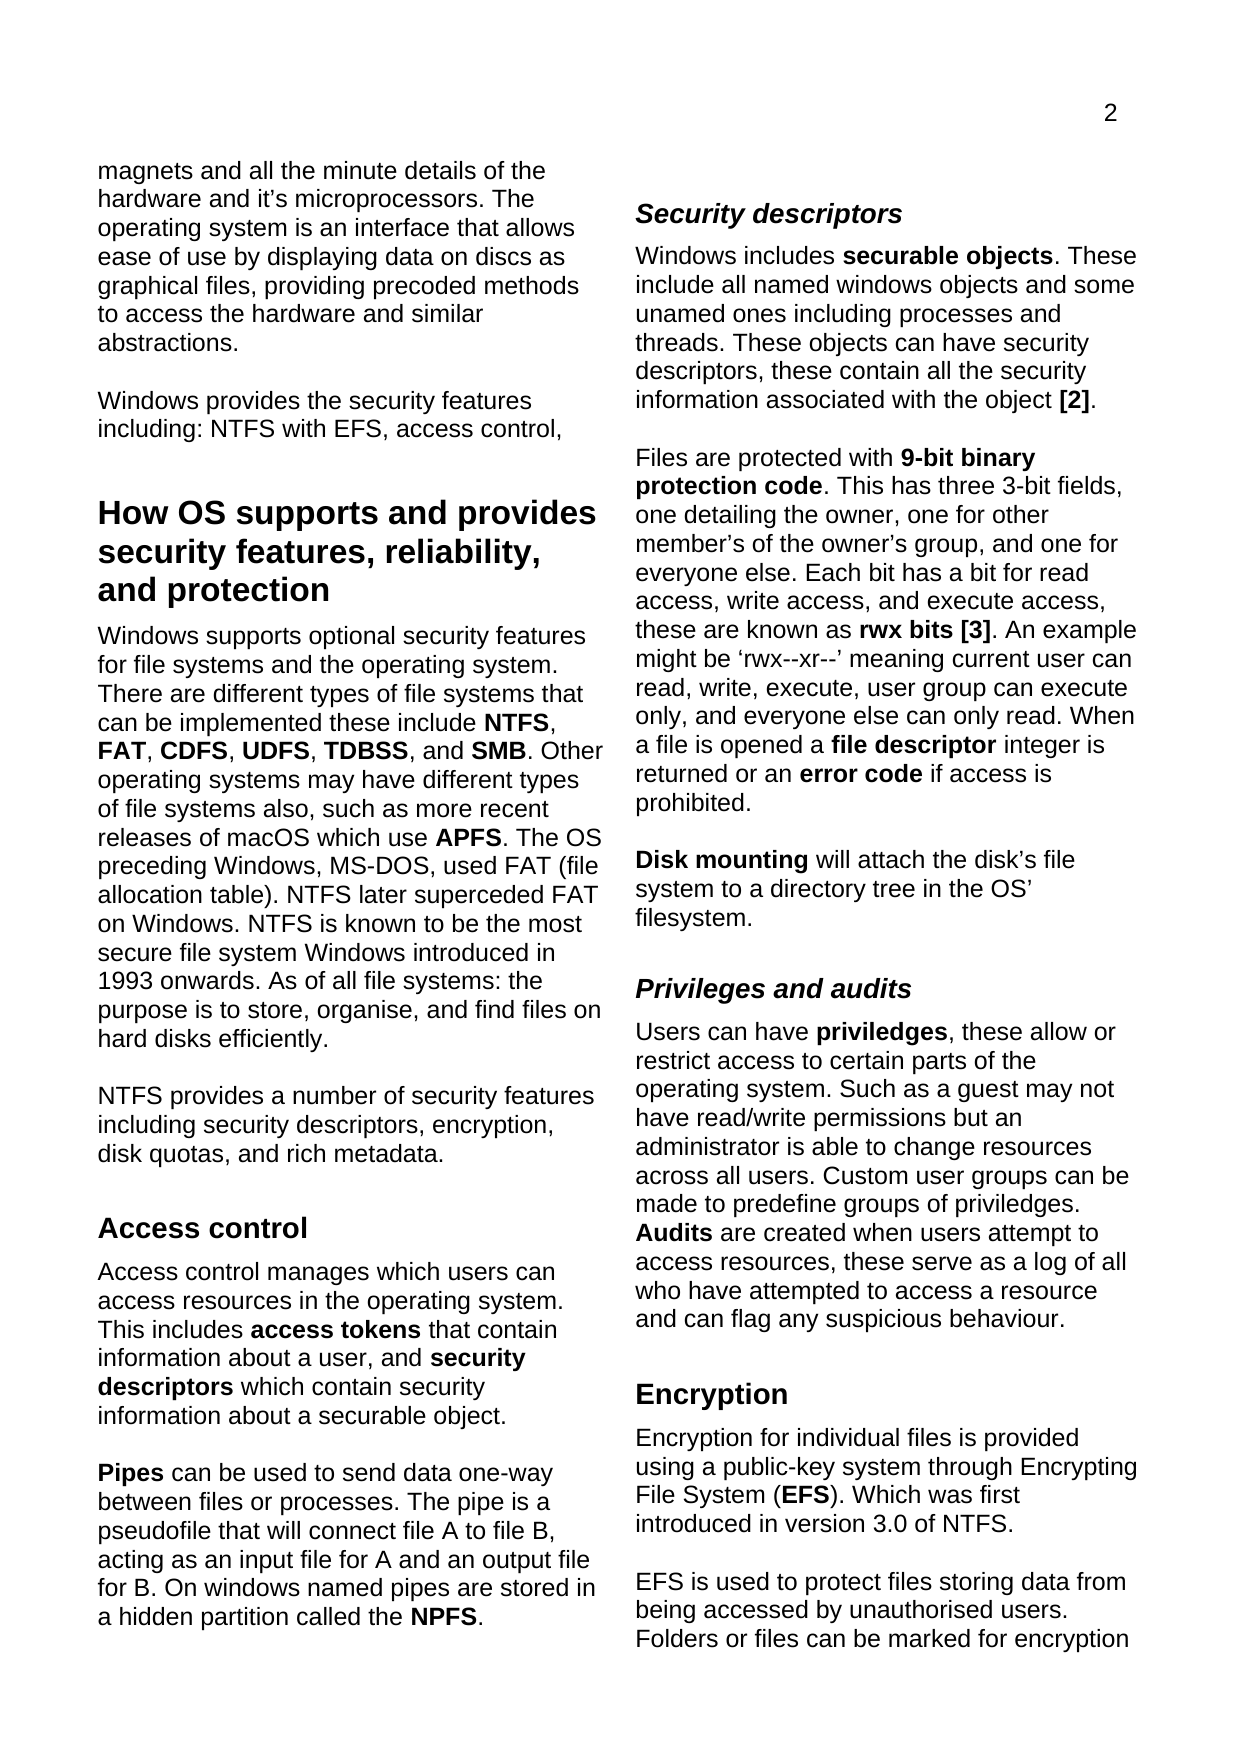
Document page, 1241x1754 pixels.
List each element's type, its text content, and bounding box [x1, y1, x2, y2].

text Windows supports optional security features for file systems and the operating system. There are different types of file systems that can be implemented these include NTFS, FAT, CDFS, UDFS, TDBSS, and SMB. Other operating systems may have different types of file systems also, such as more recent releases of macOS which use APFS. The OS preceding Windows, MS-DOS, used FAT (file allocation table). NTFS later superceded FAT on Windows. NTFS is known to be the most secure file system Windows introduced in 1993 onwards. As of all file systems: the purpose is to store, organise, and find files on hard disks efficiently. [97, 621, 605, 1052]
text EFS is used to protect files storing data from being accessed by unauthorised users. Folders or files can be marked for encryption [635, 1567, 1143, 1653]
text Access control manages which users can access resources in the operating system. This includes access tokens that contain information about a user, and security descriptors which contain security information about a securable object. [97, 1257, 605, 1429]
subtitle Privileges and audits [635, 973, 1143, 1004]
text Files are protected with 9-bit binary protection code. This has three 3-bit fields, one detailing the owner, one for other member’s of the owner’s group, and one for everyone else. Each bit has a bit for read access, write access, and execute access, these are known as rwx bits [3]. An example might be ‘rwx--xr--’ meaning current user can read, write, execute, user group can execute only, and everyone else can only read. When a file is opened a file descriptor integer is returned or an error code if access is prohibited. [635, 443, 1143, 816]
subtitle Security descriptors [635, 197, 1143, 229]
text Encryption for individual files is provided using a public-key system through Encrypting File System (EFS). Which was first introduced in version 3.0 of NTFS. [635, 1423, 1143, 1538]
text Pipes can be used to send data one-way between files or processes. The pipe is a pseudofile that will connect file A to file B, acting as an input file for A and an output file for B. On windows named pipes are stored in a hidden partition called the NPFS. [97, 1458, 605, 1631]
text Disk mounting will attach the disk’s file system to a directory tree in the OS’ filesystem. [635, 845, 1143, 931]
text Windows provides the security features including: NTFS with EFS, access control, [97, 386, 605, 443]
text Users can have priviledges, these allow or restrict access to certain parts of the operating system. Such as a guest may not have read/write permissions but an administrator is able to change resources across all users. Custom user groups can be made to predefine groups of priviledges. Audits are created when users attempt to access resources, these serve as a log of all who have attempted to access a resource and can flag any suspicious behaviour. [635, 1017, 1143, 1333]
subtitle Encryption [635, 1377, 1143, 1410]
text magnets and all the minute details of the hardware and it’s microprocessors. The operating system is an interface that allows ease of use by displaying data on discs as graphical files, providing precoded methods to access the hardware and similar abstractions. [97, 156, 605, 357]
subtitle How OS supports and provides security features, reliability, and protection [97, 493, 605, 609]
subtitle Access control [97, 1211, 605, 1244]
text NTFS provides a number of security features including security descriptors, encryption, disk quotas, and rich metadata. [97, 1081, 605, 1167]
text Windows includes securable objects. These include all named windows objects and some unamed ones including processes and threads. These objects can have security descriptors, these contain all the security information associated with the object [2]. [635, 241, 1143, 414]
